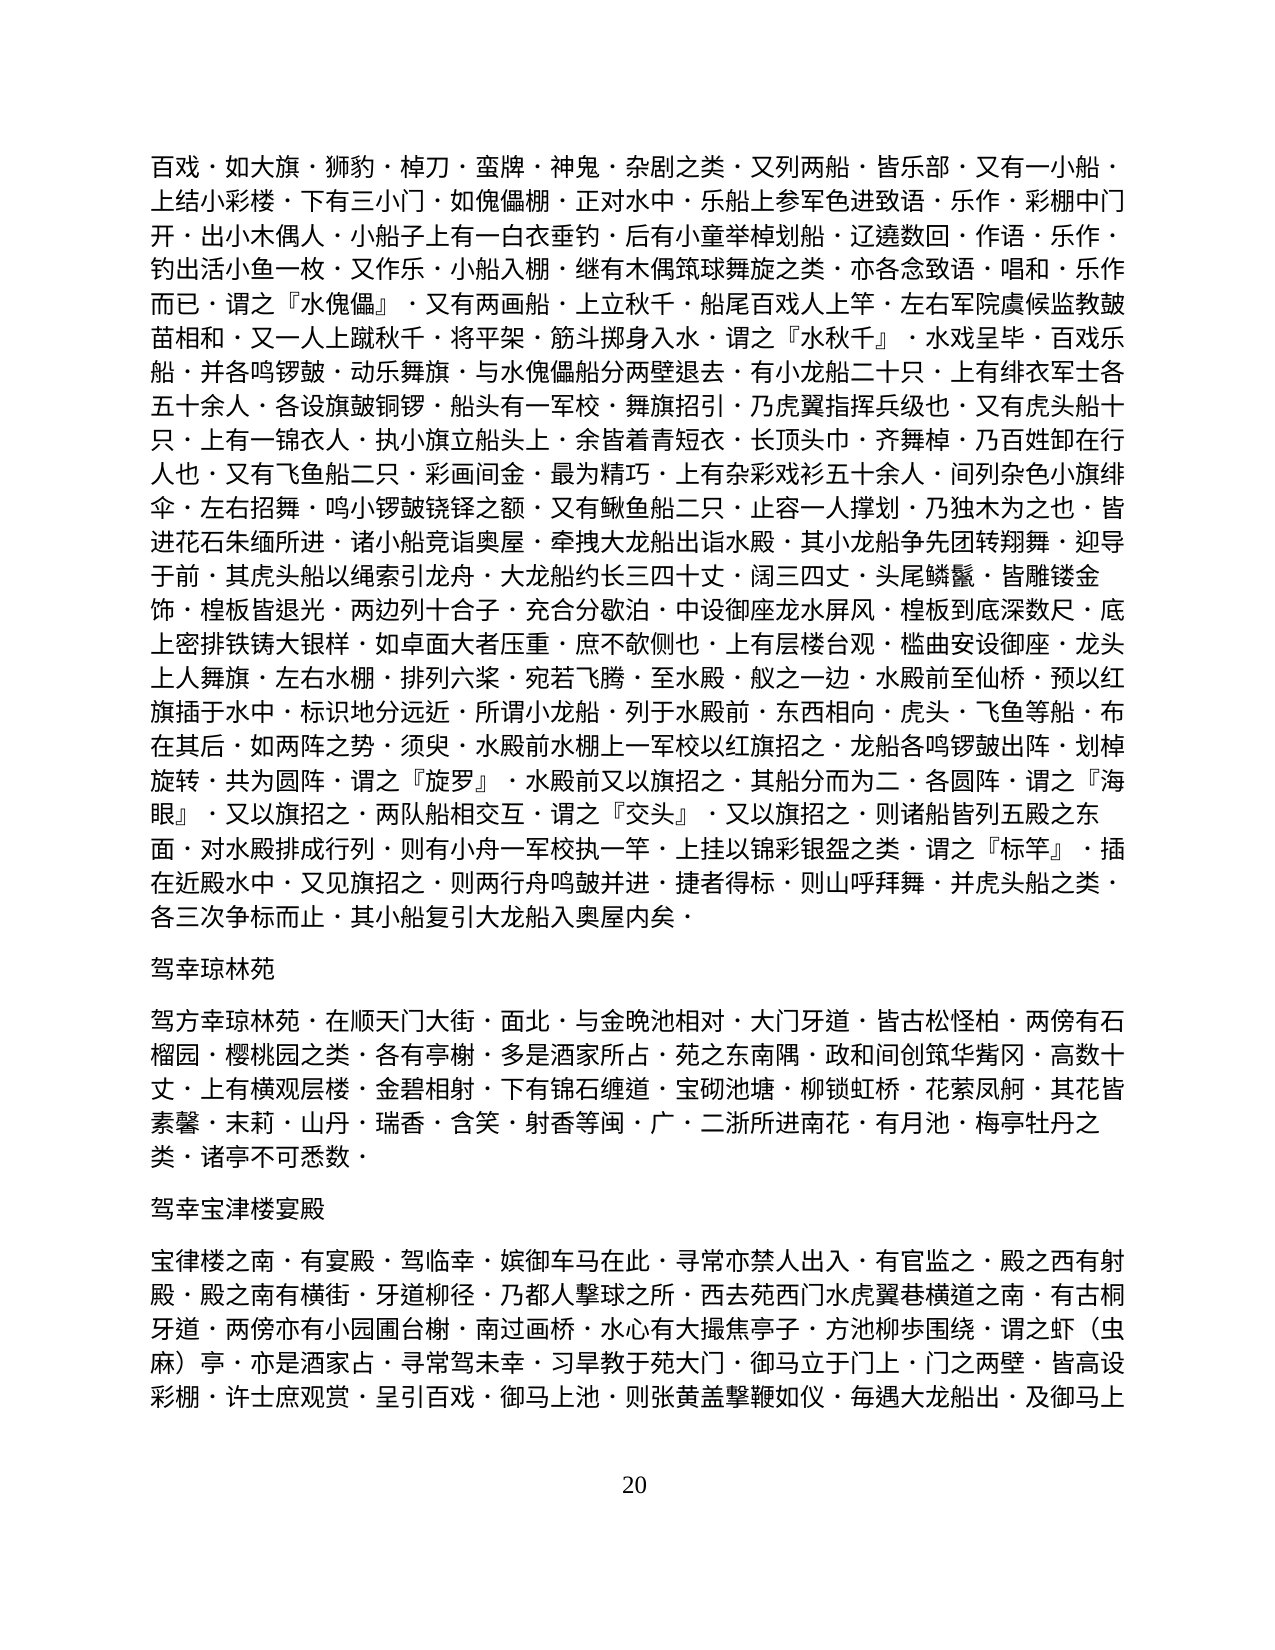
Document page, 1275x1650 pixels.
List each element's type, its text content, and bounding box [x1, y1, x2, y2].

text 驾方幸琼林苑．在顺天门大街．面北．与金晩池相对．大门牙道．皆古松怪柏．两傍有石榴园．樱桃园之类．各有亭榭．多是酒家所占．苑之东南隅．政和间创筑华觜冈．高数十丈．上有横观层楼．金碧相射．下有锦石缠道．宝砌池塘．柳锁虹桥．花萦凤舸．其花皆素馨．末莉．山丹．瑞香．含笑．射香等闽．广．二浙所进南花．有月池．梅亭牡丹之类．诸亭不可悉数． [150, 1003, 1125, 1174]
text 宝律楼之南．有宴殿．驾临幸．嫔御车马在此．寻常亦禁人出入．有官监之．殿之西有射殿．殿之南有横街．牙道柳径．乃都人撃球之所．西去苑西门水虎翼巷横道之南．有古桐牙道．两傍亦有小园圃台榭．南过画桥．水心有大撮焦亭子．方池柳歩围绕．谓之虾（虫麻）亭．亦是酒家占．寻常驾未幸．习旱教于苑大门．御马立于门上．门之两壁．皆高设彩棚．许士庶观赏．呈引百戏．御马上池．则张黄盖撃鞭如仪．毎遇大龙船出．及御马上 [150, 1243, 1125, 1414]
text 驾幸琼林苑 [150, 951, 1125, 985]
text 驾幸宝津楼宴殿 [150, 1192, 1125, 1226]
text 百戏．如大旗．狮豹．棹刀．蛮牌．神鬼．杂剧之类．又列两船．皆乐部．又有一小船．上结小彩楼．下有三小门．如傀儡棚．正对水中．乐船上参军色进致语．乐作．彩棚中门开．出小木偶人．小船子上有一白衣垂钓．后有小童举棹划船．辽遶数回．作语．乐作．钓出活小鱼一枚．又作乐．小船入棚．继有木偶筑球舞旋之类．亦各念致语．唱和．乐作而已．谓之『水傀儡』．又有两画船．上立秋千．船尾百戏人上竿．左右军院虞候监教皷苗相和．又一人上蹴秋千．将平架．筋斗掷身入水．谓之『水秋千』．水戏呈毕．百戏乐船．并各鸣锣皷．动乐舞旗．与水傀儡船分两壁退去．有小龙船二十只．上有绯衣军士各五十余人．各设旗皷铜锣．船头有一军校．舞旗招引．乃虎翼指挥兵级也．又有虎头船十只．上有一锦衣人．执小旗立船头上．余皆着青短衣．长顶头巾．齐舞棹．乃百姓卸在行人也．又有飞鱼船二只．彩画间金．最为精巧．上有杂彩戏衫五十余人．间列杂色小旗绯伞．左右招舞．鸣小锣皷铙铎之额．又有鳅鱼船二只．止容一人撑划．乃独木为之也．皆进花石朱缅所进．诸小船竞诣奥屋．牵拽大龙船出诣水殿．其小龙船争先团转翔舞．迎导于前．其虎头船以绳索引龙舟．大龙船约长三四十丈．阔三四丈．头尾鳞鬣．皆雕镂金饰．楻板皆退光．两边列十合子．充合分歇泊．中设御座龙水屏风．楻板到底深数尺．底上密排铁铸大银样．如卓面大者压重．庶不欹侧也．上有层楼台观．槛曲安设御座．龙头上人舞旗．左右水棚．排列六桨．宛若飞腾．至水殿．舣之一边．水殿前至仙桥．预以红旗插于水中．标识地分远近．所谓小龙船．列于水殿前．东西相向．虎头．飞鱼等船．布在其后．如两阵之势．须臾．水殿前水棚上一军校以红旗招之．龙船各鸣锣皷出阵．划棹旋转．共为圆阵．谓之『旋罗』．水殿前又以旗招之．其船分而为二．各圆阵．谓之『海眼』．又以旗招之．两队船相交互．谓之『交头』．又以旗招之．则诸船皆列五殿之东面．对水殿排成行列．则有小舟一军校执一竿．上挂以锦彩银盌之类．谓之『标竿』．插在近殿水中．又见旗招之．则两行舟鸣皷并进．捷者得标．则山呼拜舞．并虎头船之类．各三次争标而止．其小船复引大龙船入奥屋内矣． [150, 150, 1125, 933]
